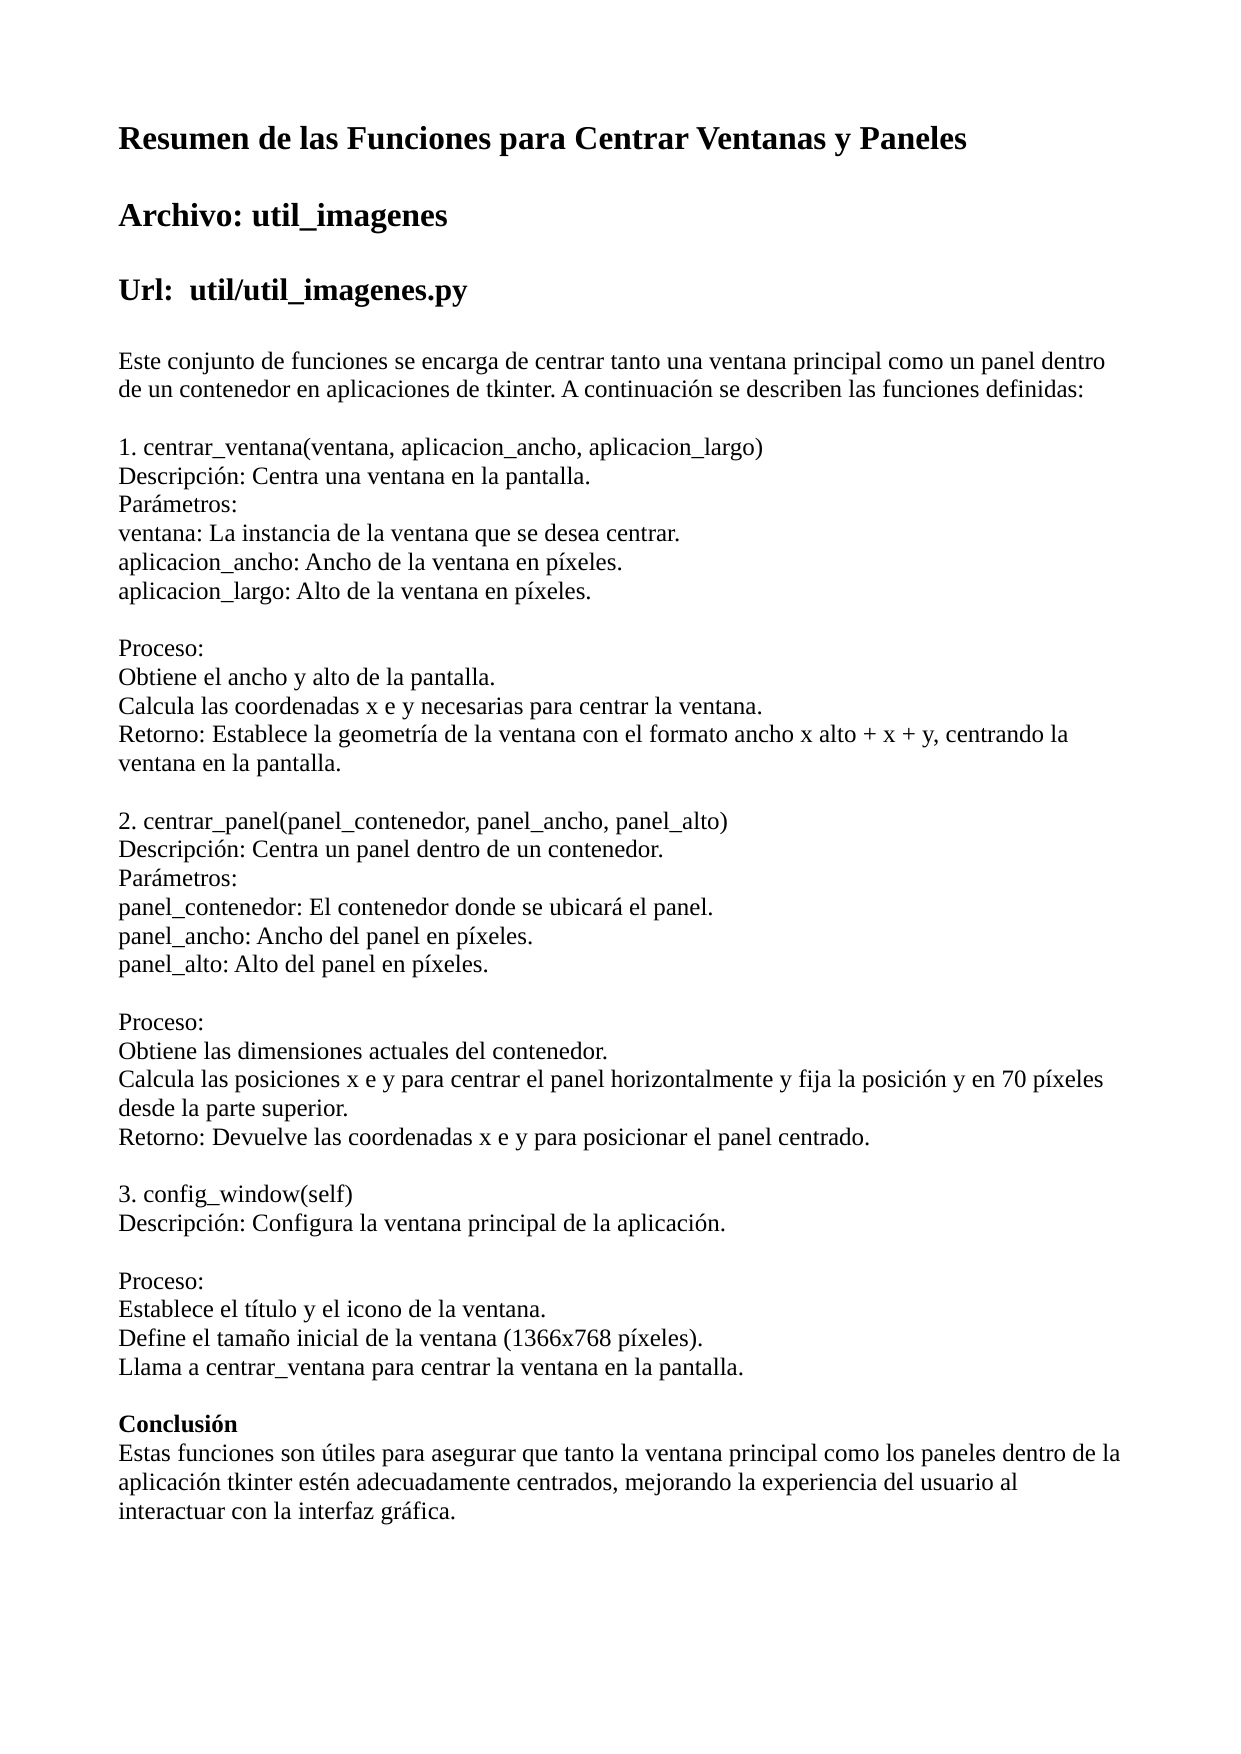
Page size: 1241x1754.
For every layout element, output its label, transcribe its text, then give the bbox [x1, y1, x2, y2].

text Retorno: Establece la geometría de la ventana con el formato ancho x alto + x + y, centrando la ventana en la pantalla. [118, 719, 1122, 777]
text panel_ancho: Ancho del panel en píxeles. [118, 921, 1122, 949]
text Retorno: Devuelve las coordenadas x e y para posicionar el panel centrado. [118, 1122, 1122, 1151]
text panel_contenedor: El contenedor donde se ubicará el panel. [118, 892, 1122, 921]
text Proceso: [118, 1266, 1122, 1294]
text Obtiene las dimensiones actuales del contenedor. [118, 1036, 1122, 1064]
text Archivo: util_imagenes [118, 195, 1122, 233]
text Descripción: Centra una ventana en la pantalla. [118, 461, 1122, 489]
text Establece el título y el icono de la ventana. [118, 1294, 1122, 1323]
text Proceso: [118, 1007, 1122, 1036]
text Parámetros: [118, 489, 1122, 518]
text Descripción: Configura la ventana principal de la aplicación. [118, 1208, 1122, 1237]
text 2. centrar_panel(panel_contenedor, panel_ancho, panel_alto) [118, 806, 1122, 834]
text Calcula las coordenadas x e y necesarias para centrar la ventana. [118, 691, 1122, 719]
text Resumen de las Funciones para Centrar Ventanas y Paneles [118, 118, 1122, 156]
text Parámetros: [118, 863, 1122, 892]
text 3. config_window(self) [118, 1179, 1122, 1208]
text Calcula las posiciones x e y para centrar el panel horizontalmente y fija la posición y en 70 píxeles desde la parte superior. [118, 1064, 1122, 1122]
text aplicacion_ancho: Ancho de la ventana en píxeles. [118, 547, 1122, 576]
text Estas funciones son útiles para asegurar que tanto la ventana principal como los paneles dentro de la aplicación tkinter estén adecuadamente centrados, mejorando la experiencia del usuario al interactuar con la interfaz gráfica. [118, 1438, 1122, 1524]
text Url: util/util_imagenes.py [118, 271, 1122, 307]
text Obtiene el ancho y alto de la pantalla. [118, 662, 1122, 691]
text ventana: La instancia de la ventana que se desea centrar. [118, 518, 1122, 547]
text Este conjunto de funciones se encarga de centrar tanto una ventana principal como un panel dentro de un contenedor en aplicaciones de tkinter. A continuación se describen las funciones definidas: [118, 346, 1122, 403]
text Define el tamaño inicial de la ventana (1366x768 píxeles). [118, 1323, 1122, 1352]
text Proceso: [118, 633, 1122, 662]
text panel_alto: Alto del panel en píxeles. [118, 949, 1122, 978]
text aplicacion_largo: Alto de la ventana en píxeles. [118, 576, 1122, 604]
text 1. centrar_ventana(ventana, aplicacion_ancho, aplicacion_largo) [118, 432, 1122, 461]
text Llama a centrar_ventana para centrar la ventana en la pantalla. [118, 1352, 1122, 1381]
text Conclusión [118, 1409, 1122, 1438]
text Descripción: Centra un panel dentro de un contenedor. [118, 834, 1122, 863]
